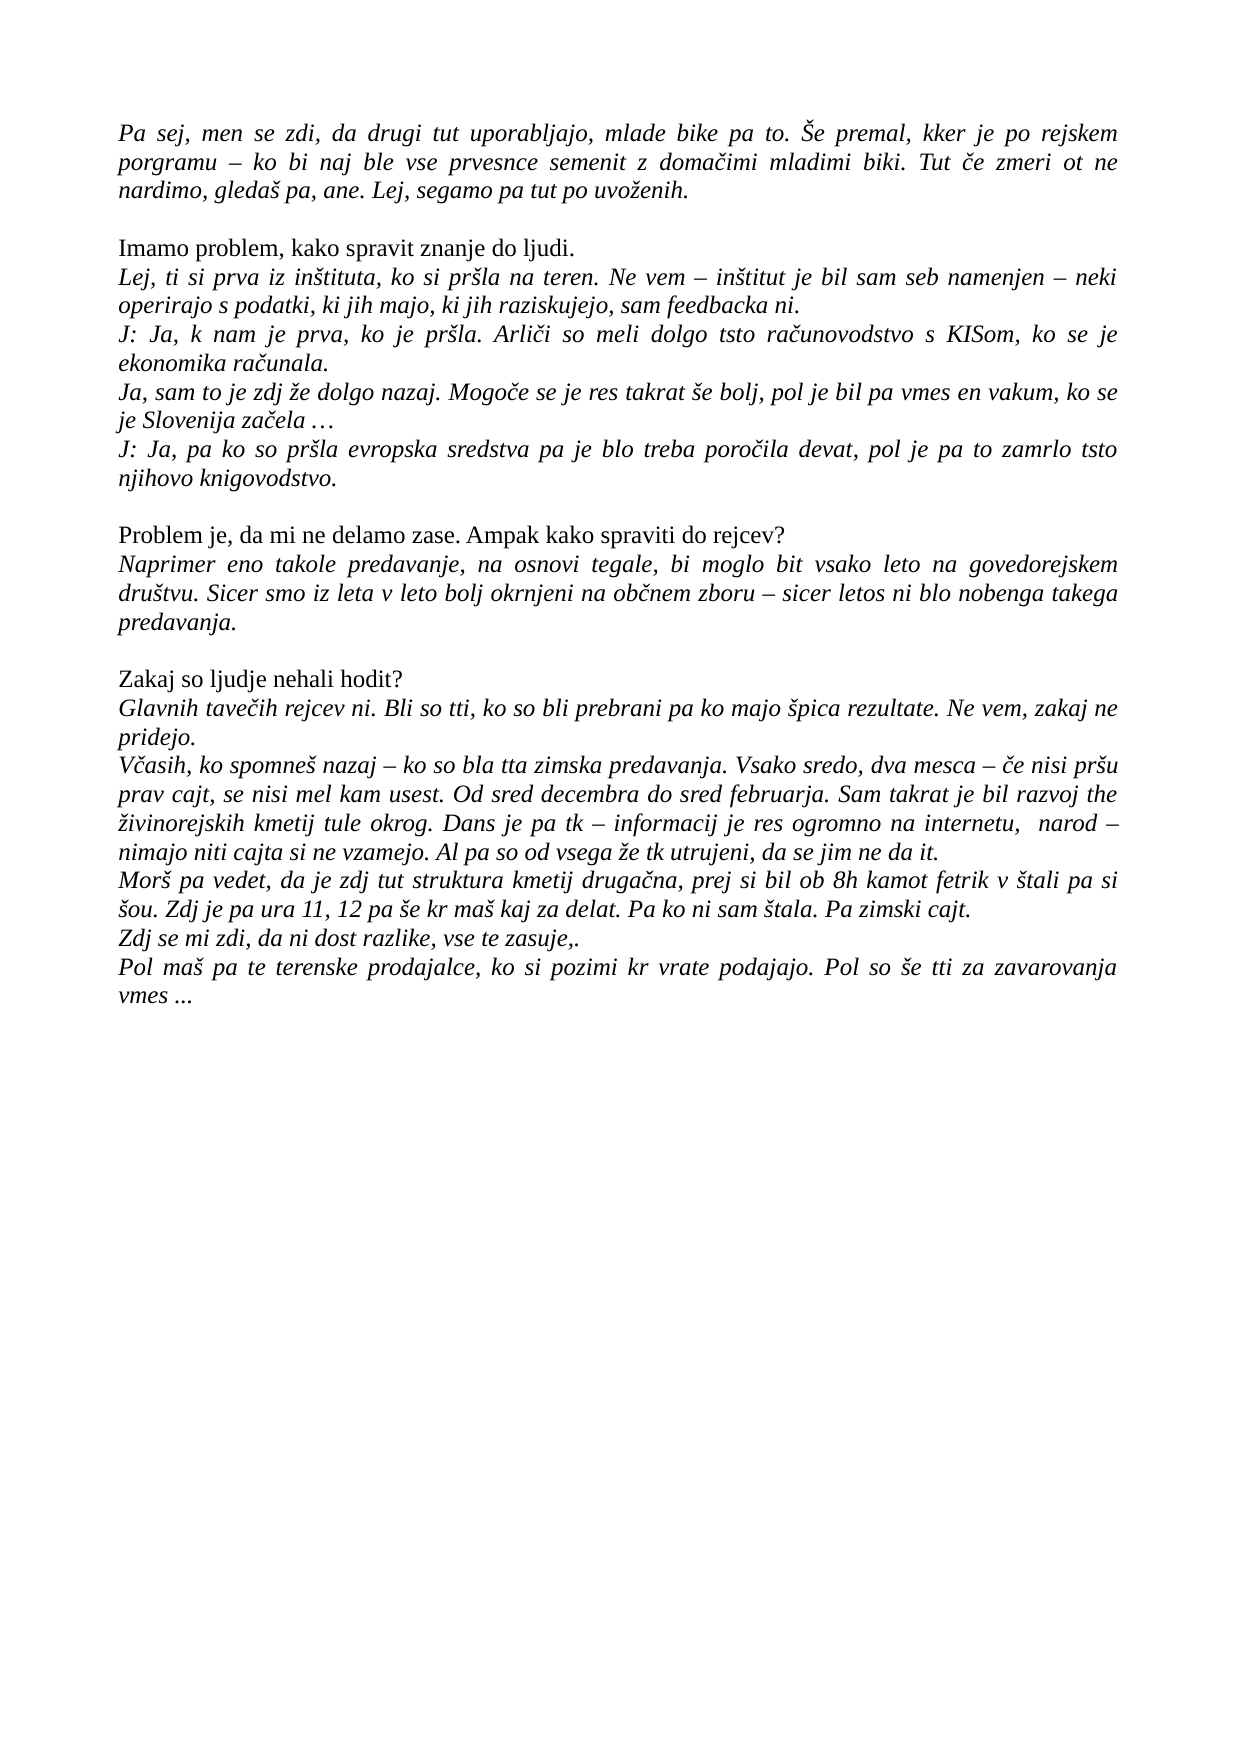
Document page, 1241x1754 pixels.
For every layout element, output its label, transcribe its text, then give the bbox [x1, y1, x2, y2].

text Zdj se mi zdi, da ni dost razlike, vse te zasuje,. [118, 923, 1122, 952]
text Pa sej, men se zdi, da drugi tut uporabljajo, mlade bike pa to. Še premal, kker je po rejskem porgramu – ko bi naj ble vse prvesnce semenit z domačimi mladimi biki. Tut če zmeri ot ne nardimo, gledaš pa, ane. Lej, segamo pa tut po uvoženih. [118, 118, 1122, 204]
text J: Ja, pa ko so pršla evropska sredstva pa je blo treba poročila devat, pol je pa to zamrlo tsto njihovo knigovodstvo. [118, 434, 1122, 492]
text Glavnih tavečih rejcev ni. Bli so tti, ko so bli prebrani pa ko majo špica rezultate. Ne vem, zakaj ne pridejo. [118, 693, 1122, 751]
text Problem je, da mi ne delamo zase. Ampak kako spraviti do rejcev? [118, 521, 1122, 549]
text J: Ja, k nam je prva, ko je pršla. Arliči so meli dolgo tsto računovodstvo s KISom, ko se je ekonomika računala. [118, 319, 1122, 377]
text Zakaj so ljudje nehali hodit? [118, 664, 1122, 693]
text Naprimer eno takole predavanje, na osnovi tegale, bi moglo bit vsako leto na govedorejskem društvu. Sicer smo iz leta v leto bolj okrnjeni na občnem zboru – sicer letos ni blo nobenga takega predavanja. [118, 549, 1122, 636]
text Morš pa vedet, da je zdj tut struktura kmetij drugačna, prej si bil ob 8h kamot fetrik v štali pa si šou. Zdj je pa ura 11, 12 pa še kr maš kaj za delat. Pa ko ni sam štala. Pa zimski cajt. [118, 866, 1122, 923]
text Pol maš pa te terenske prodajalce, ko si pozimi kr vrate podajajo. Pol so še tti za zavarovanja vmes ... [118, 952, 1122, 1009]
text Včasih, ko spomneš nazaj – ko so bla tta zimska predavanja. Vsako sredo, dva mesca – če nisi pršu prav cajt, se nisi mel kam usest. Od sred decembra do sred februarja. Sam takrat je bil razvoj the živinorejskih kmetij tule okrog. Dans je pa tk – informacij je res ogromno na internetu, narod – nimajo niti cajta si ne vzamejo. Al pa so od vsega že tk utrujeni, da se jim ne da it. [118, 751, 1122, 866]
text Ja, sam to je zdj že dolgo nazaj. Mogoče se je res takrat še bolj, pol je bil pa vmes en vakum, ko se je Slovenija začela … [118, 377, 1122, 434]
text Imamo problem, kako spravit znanje do ljudi. [118, 233, 1122, 262]
text Lej, ti si prva iz inštituta, ko si pršla na teren. Ne vem – inštitut je bil sam seb namenjen – neki operirajo s podatki, ki jih majo, ki jih raziskujejo, sam feedbacka ni. [118, 262, 1122, 319]
